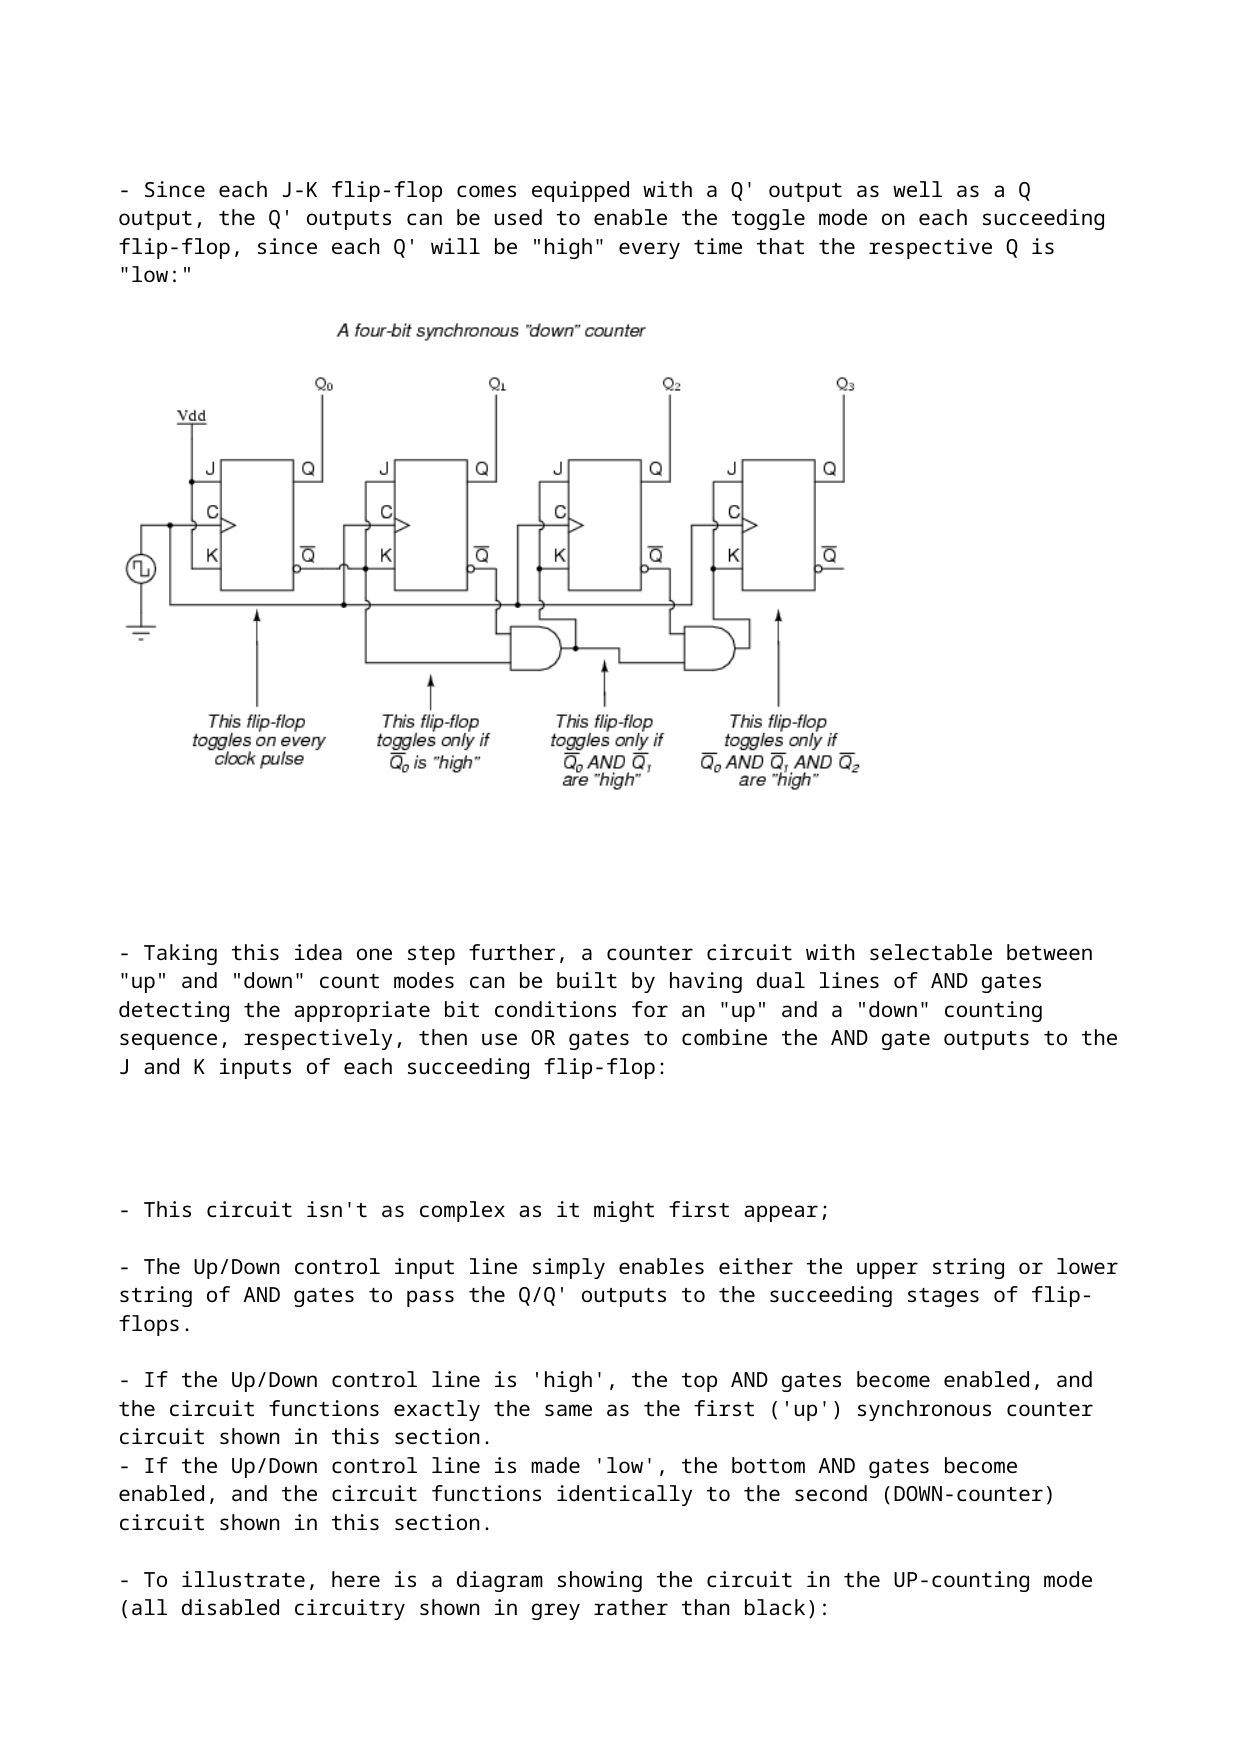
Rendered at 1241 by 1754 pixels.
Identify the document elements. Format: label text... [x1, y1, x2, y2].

picture [118, 317, 866, 795]
text - To illustrate, here is a diagram showing the circuit in the UP-counting mode (all disabled circuitry shown in grey rather than black): [118, 1565, 1122, 1622]
text - Since each J-K flip-flop comes equipped with a Q' output as well as a Q output, the Q' outputs can be used to enable the toggle mode on each succeeding flip-flop, since each Q' will be "high" every time that the respective Q is "low:" [118, 175, 1122, 289]
text - If the Up/Down control line is made 'low', the bottom AND gates become enabled, and the circuit functions identically to the second (DOWN-counter) circuit shown in this section. [118, 1451, 1122, 1536]
text - The Up/Down control input line simply enables either the upper string or lower string of AND gates to pass the Q/Q' outputs to the succeeding stages of flip-flops. [118, 1252, 1122, 1337]
text - This circuit isn't as complex as it might first appear; [118, 1195, 1122, 1223]
text - If the Up/Down control line is 'high', the top AND gates become enabled, and the circuit functions exactly the same as the first ('up') synchronous counter circuit shown in this section. [118, 1366, 1122, 1451]
text - Taking this idea one step further, a counter circuit with selectable between "up" and "down" count modes can be built by having dual lines of AND gates detecting the appropriate bit conditions for an "up" and a "down" counting sequence, respectively, then use OR gates to combine the AND gate outputs to the J and K inputs of each succeeding flip-flop: [118, 938, 1122, 1080]
